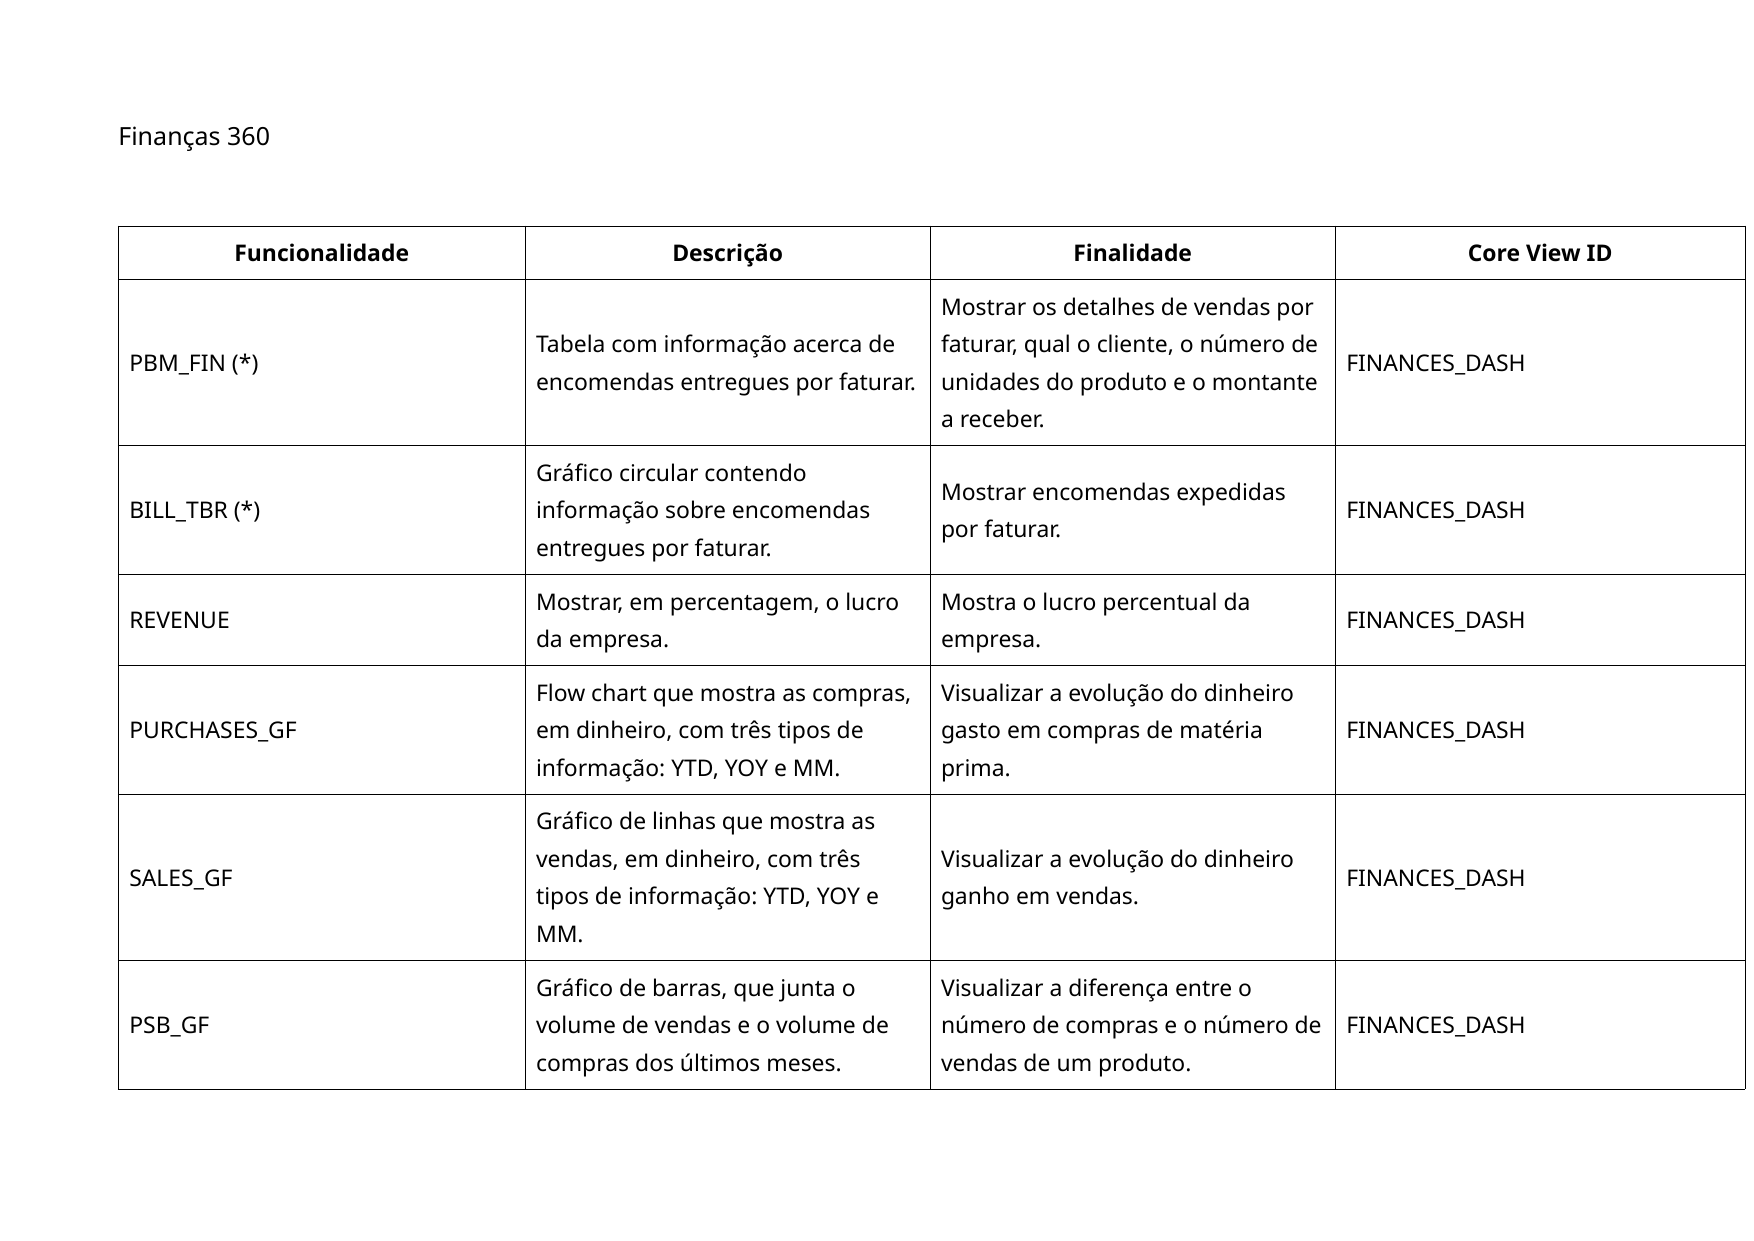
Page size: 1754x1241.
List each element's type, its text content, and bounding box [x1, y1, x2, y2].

table_cell BILL_TBR (*) [119, 446, 525, 574]
table_cell Tabela com informação acerca de encomendas entregues por faturar. [526, 280, 930, 445]
table_header Finalidade [931, 227, 1335, 279]
table_cell PURCHASES_GF [119, 666, 525, 794]
table_cell Gráfico de linhas que mostra as vendas, em dinheiro, com três tipos de informação: YTD, YOY e MM. [526, 795, 930, 960]
table_cell Gráfico circular contendo informação sobre encomendas entregues por faturar. [526, 446, 930, 574]
table_cell SALES_GF [119, 795, 525, 960]
table_cell FINANCES_DASH [1336, 280, 1745, 445]
table_cell FINANCES_DASH [1336, 961, 1745, 1089]
table_cell FINANCES_DASH [1336, 575, 1745, 665]
table_header Descrição [526, 227, 930, 279]
table_cell Mostrar, em percentagem, o lucro da empresa. [526, 575, 930, 665]
table_cell Mostra o lucro percentual da empresa. [931, 575, 1335, 665]
table_cell Visualizar a evolução do dinheiro ganho em vendas. [931, 795, 1335, 960]
table_cell PBM_FIN (*) [119, 280, 525, 445]
table_cell FINANCES_DASH [1336, 446, 1745, 574]
table_cell Mostrar encomendas expedidas por faturar. [931, 446, 1335, 574]
table_header Core View ID [1336, 227, 1745, 279]
table_cell REVENUE [119, 575, 525, 665]
table_cell PSB_GF [119, 961, 525, 1089]
table_cell FINANCES_DASH [1336, 795, 1745, 960]
table_cell Gráfico de barras, que junta o volume de vendas e o volume de compras dos últimos meses. [526, 961, 930, 1089]
table_cell Flow chart que mostra as compras, em dinheiro, com três tipos de informação: YTD, YOY e MM. [526, 666, 930, 794]
table_cell FINANCES_DASH [1336, 666, 1745, 794]
table_header Funcionalidade [119, 227, 525, 279]
table_cell Visualizar a evolução do dinheiro gasto em compras de matéria prima. [931, 666, 1335, 794]
table_cell Visualizar a diferença entre o número de compras e o número de vendas de um produto. [931, 961, 1335, 1089]
table_cell Mostrar os detalhes de vendas por faturar, qual o cliente, o número de unidades do produto e o montante a receber. [931, 280, 1335, 445]
text Finanças 360 [118, 118, 1636, 152]
